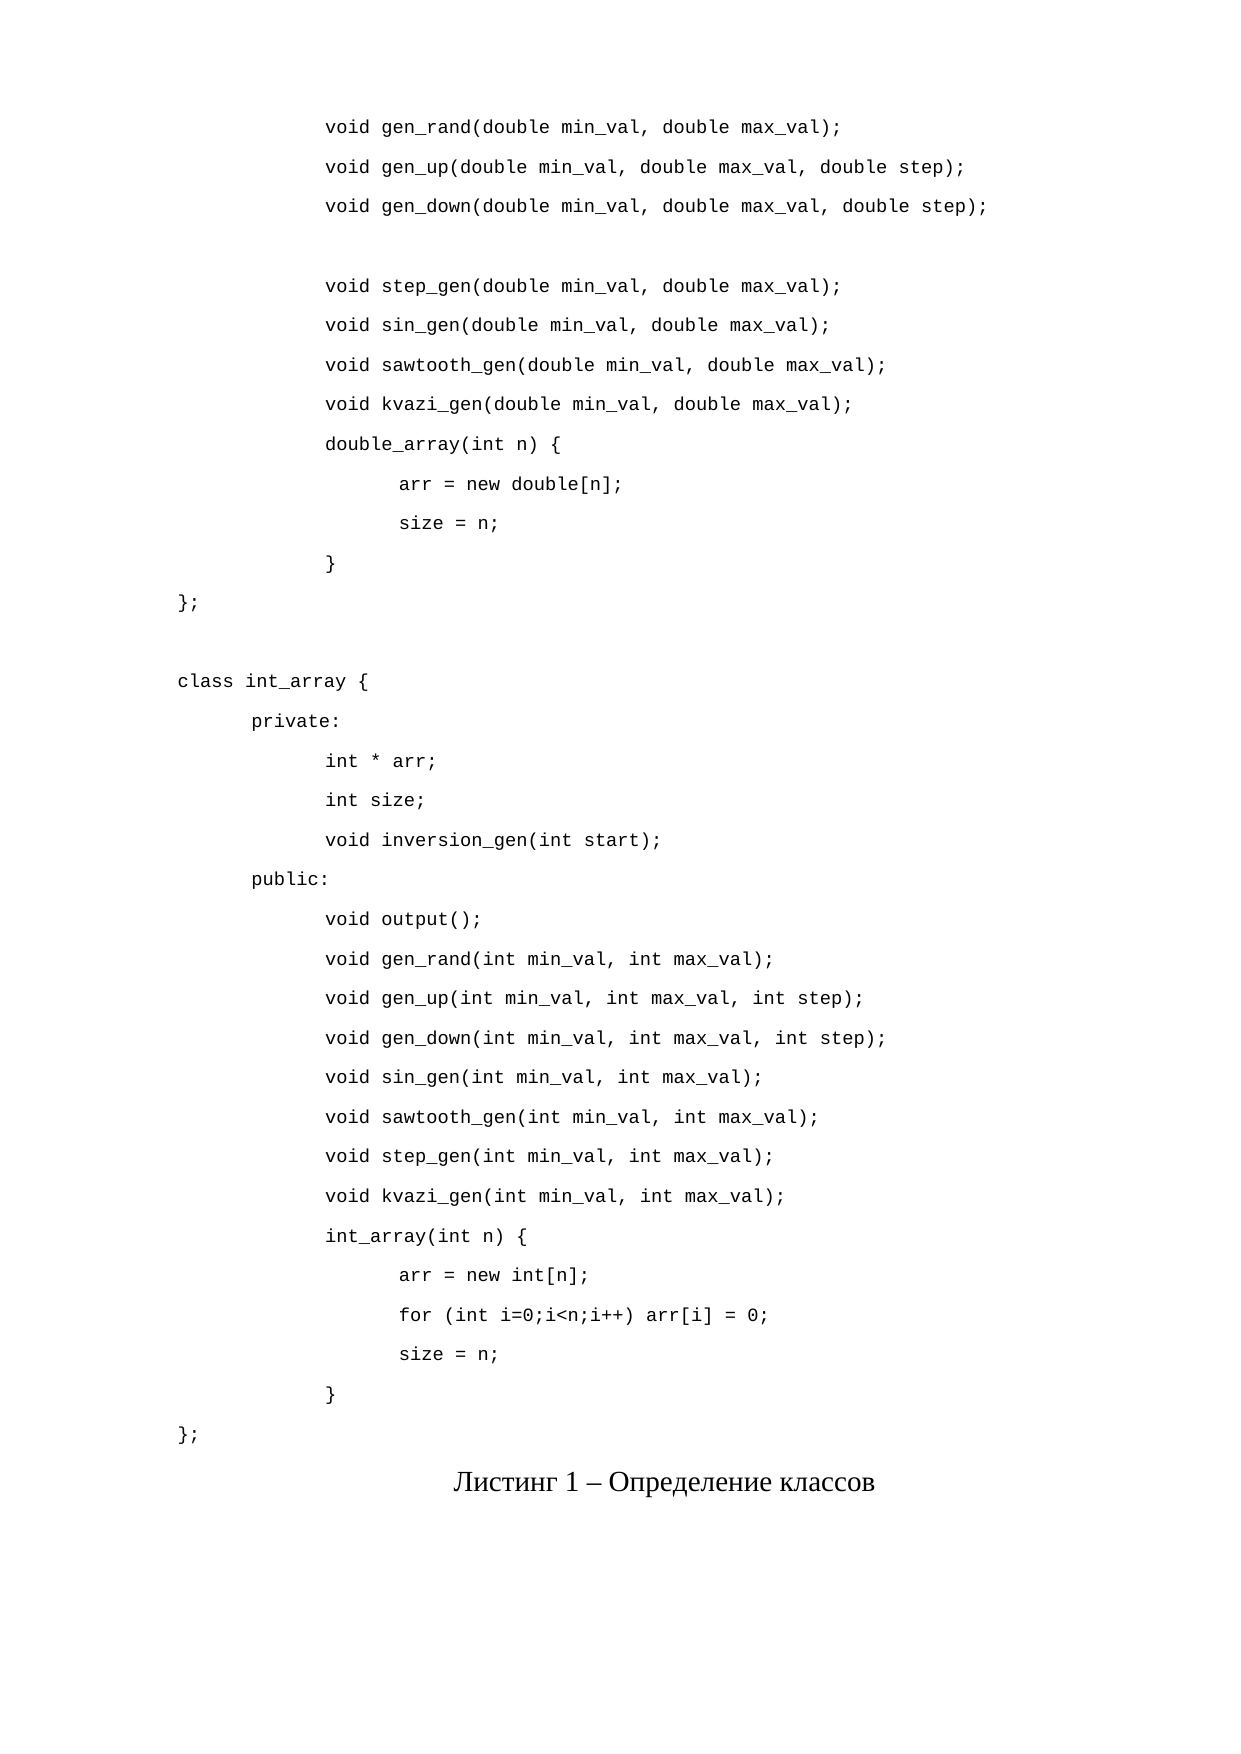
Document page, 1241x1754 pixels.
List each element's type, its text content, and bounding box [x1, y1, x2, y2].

text void sin_gen(double min_val, double max_val); [177, 316, 1152, 337]
text private: [177, 712, 1152, 733]
text }; [177, 1424, 1152, 1446]
text void kvazi_gen(double min_val, double max_val); [177, 395, 1152, 416]
text void step_gen(double min_val, double max_val); [177, 276, 1152, 298]
text } [177, 1385, 1152, 1406]
text void gen_rand(int min_val, int max_val); [177, 949, 1152, 971]
text } [177, 553, 1152, 575]
text void sin_gen(int min_val, int max_val); [177, 1068, 1152, 1089]
text for (int i=0;i<n;i++) arr[i] = 0; [177, 1306, 1152, 1327]
text arr = new int[n]; [177, 1266, 1152, 1287]
text }; [177, 593, 1152, 614]
text double_array(int n) { [177, 435, 1152, 456]
text Листинг 1 – Определение классов [177, 1464, 1152, 1497]
text int size; [177, 791, 1152, 812]
text void sawtooth_gen(int min_val, int max_val); [177, 1108, 1152, 1129]
text void gen_up(int min_val, int max_val, int step); [177, 989, 1152, 1010]
text void kvazi_gen(int min_val, int max_val); [177, 1187, 1152, 1208]
text int * arr; [177, 751, 1152, 773]
text public: [177, 870, 1152, 891]
text size = n; [177, 1345, 1152, 1366]
text void output(); [177, 910, 1152, 931]
text int_array(int n) { [177, 1226, 1152, 1248]
text void inversion_gen(int start); [177, 831, 1152, 852]
text void gen_up(double min_val, double max_val, double step); [177, 158, 1152, 179]
text void gen_down(int min_val, int max_val, int step); [177, 1028, 1152, 1050]
text void gen_rand(double min_val, double max_val); [177, 118, 1152, 139]
text arr = new double[n]; [177, 474, 1152, 496]
text void sawtooth_gen(double min_val, double max_val); [177, 356, 1152, 377]
text size = n; [177, 514, 1152, 535]
text void step_gen(int min_val, int max_val); [177, 1147, 1152, 1168]
text void gen_down(double min_val, double max_val, double step); [177, 197, 1152, 218]
text class int_array { [177, 672, 1152, 693]
